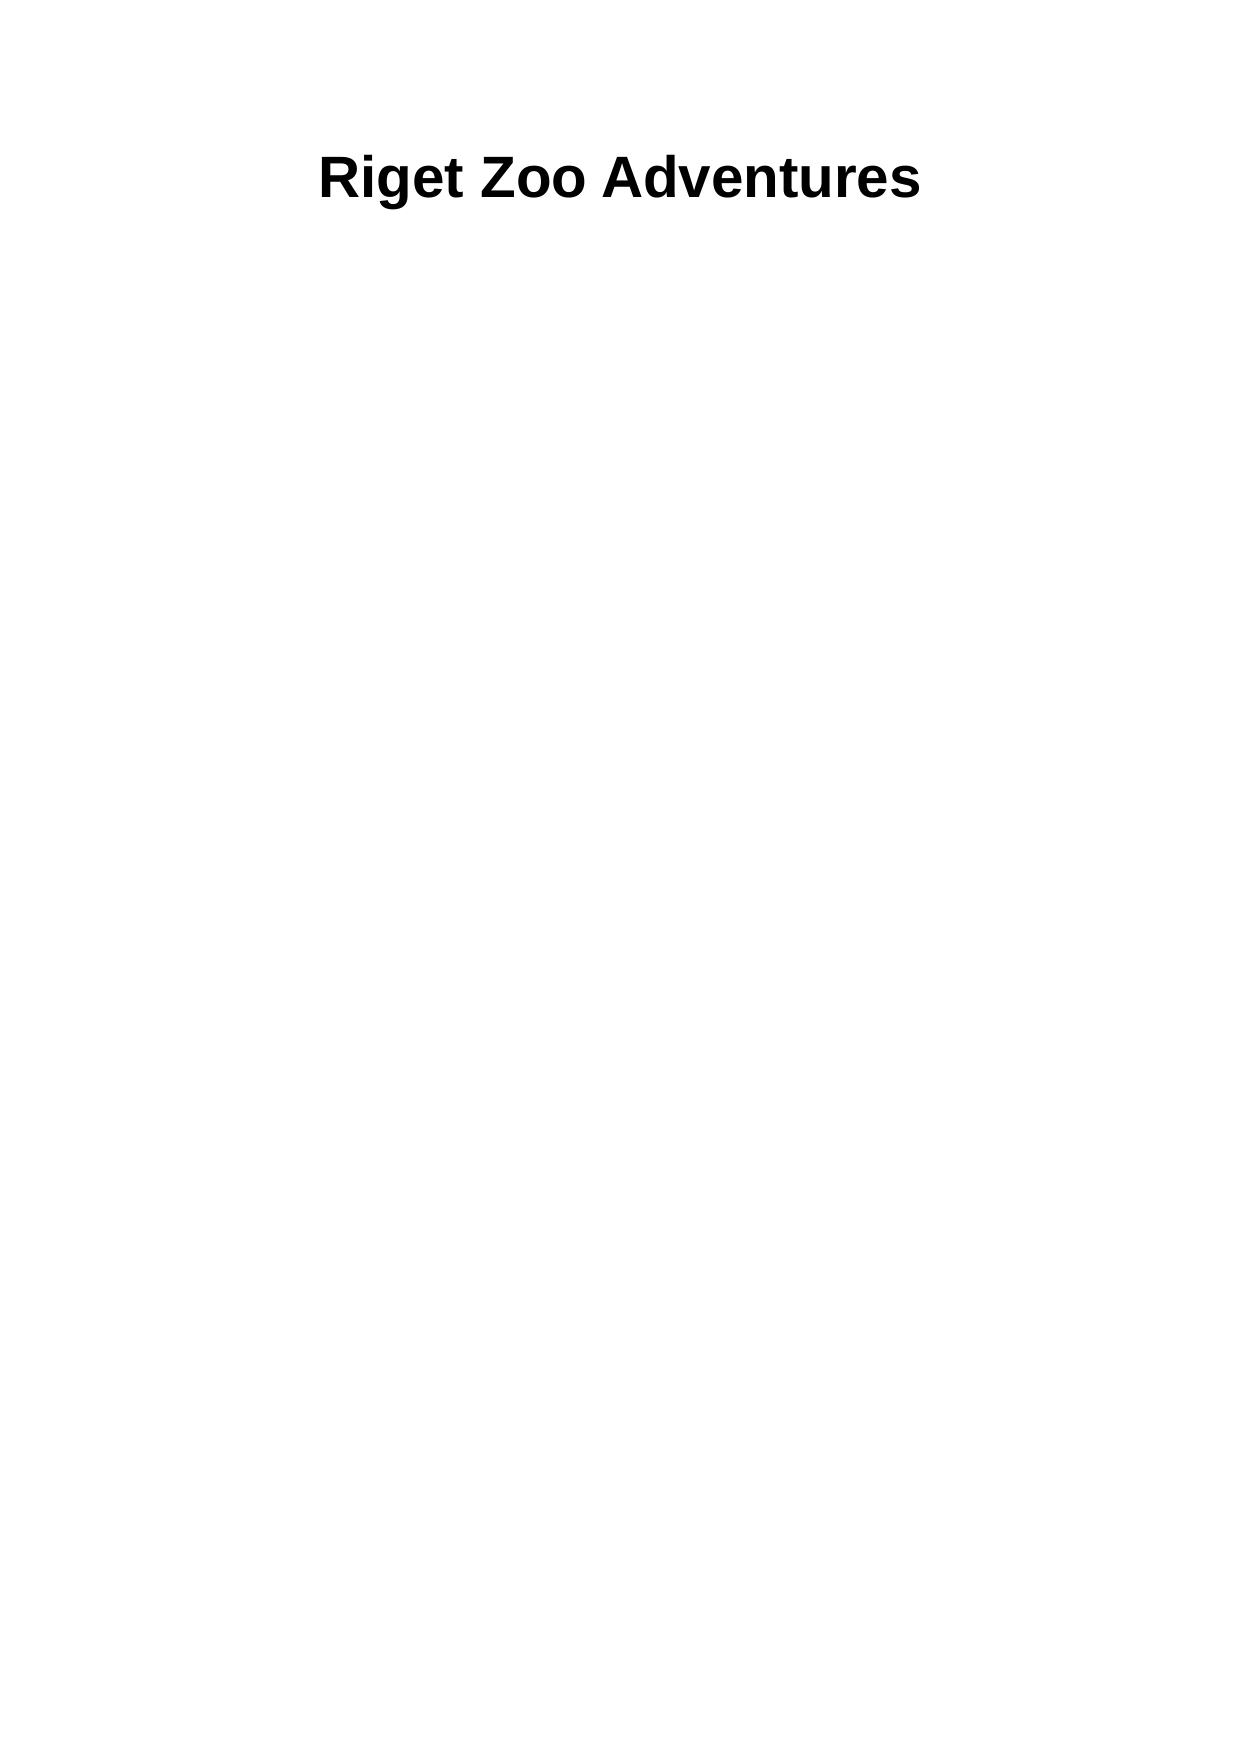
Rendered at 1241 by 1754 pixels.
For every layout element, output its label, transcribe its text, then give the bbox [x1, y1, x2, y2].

title Riget Zoo Adventures [118, 143, 1122, 210]
